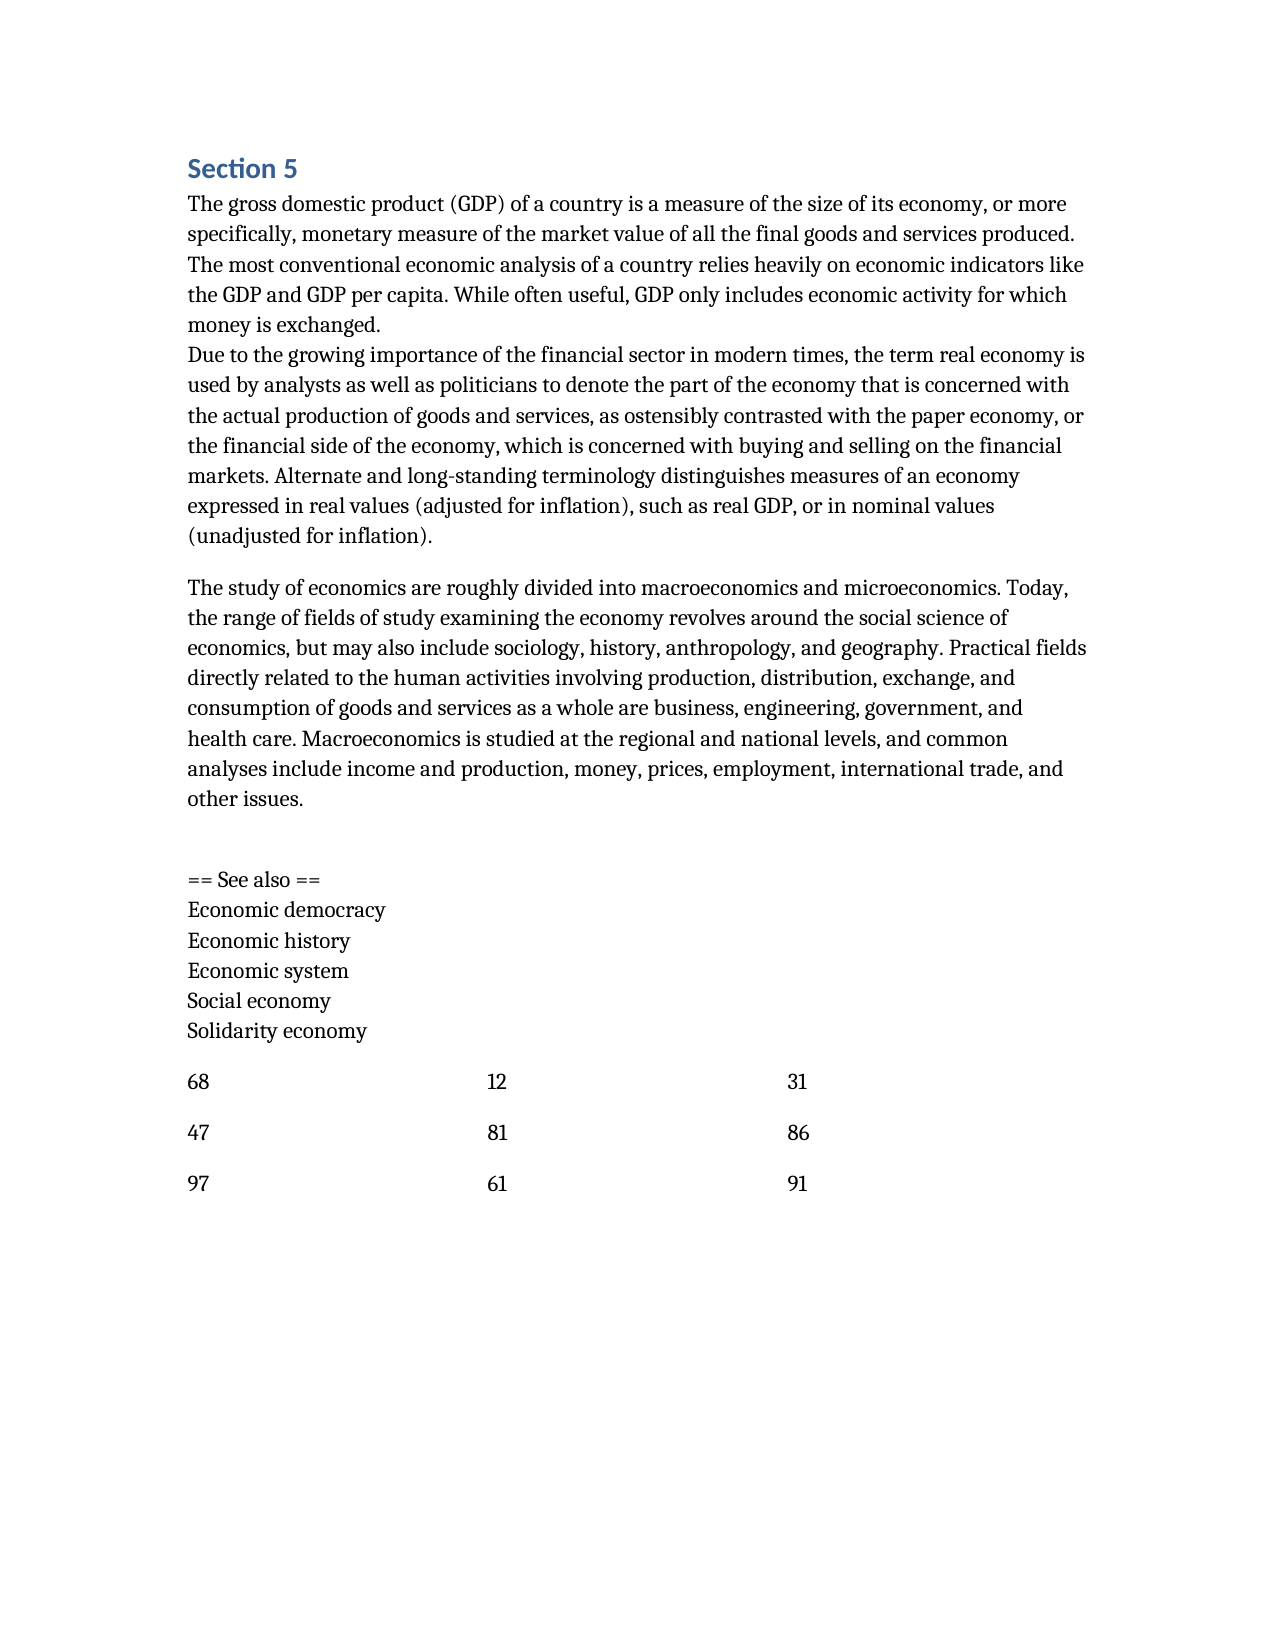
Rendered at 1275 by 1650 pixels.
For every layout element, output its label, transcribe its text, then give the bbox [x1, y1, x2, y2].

table_cell 47 [176, 1120, 476, 1171]
table_cell 86 [776, 1120, 1076, 1171]
text The study of economics are roughly divided into macroeconomics and microeconomics. Today, the range of fields of study examining the economy revolves around the social science of economics, but may also include sociology, history, anthropology, and geography. Practical fields directly related to the human activities involving production, distribution, exchange, and consumption of goods and services as a whole are business, engineering, government, and health care. Macroeconomics is studied at the regional and national levels, and common analyses include income and production, money, prices, employment, international trade, and other issues. [187, 574, 1087, 812]
table_cell 91 [776, 1171, 1076, 1222]
text The gross domestic product (GDP) of a country is a measure of the size of its economy, or more specifically, monetary measure of the market value of all the final goods and services produced. The most conventional economic analysis of a country relies heavily on economic indicators like the GDP and GDP per capita. While often useful, GDP only includes economic activity for which money is exchanged. Due to the growing importance of the financial sector in modern times, the term real economy is used by analysts as well as politicians to denote the part of the economy that is concerned with the actual production of goods and services, as ostensibly contrasted with the paper economy, or the financial side of the economy, which is concerned with buying and selling on the financial markets. Alternate and long-standing terminology distinguishes measures of an economy expressed in real values (adjusted for inflation), such as real GDP, or in nominal values (unadjusted for inflation). [187, 191, 1087, 549]
table_cell 97 [176, 1171, 476, 1222]
table_header 12 [476, 1069, 776, 1120]
table_cell 81 [476, 1120, 776, 1171]
table_header 31 [776, 1069, 1076, 1120]
table_cell 61 [476, 1171, 776, 1222]
subtitle Section 5 [187, 150, 1087, 186]
text == See also == Economic democracy Economic history Economic system Social economy Solidarity economy [187, 837, 1087, 1044]
table_header 68 [176, 1069, 476, 1120]
